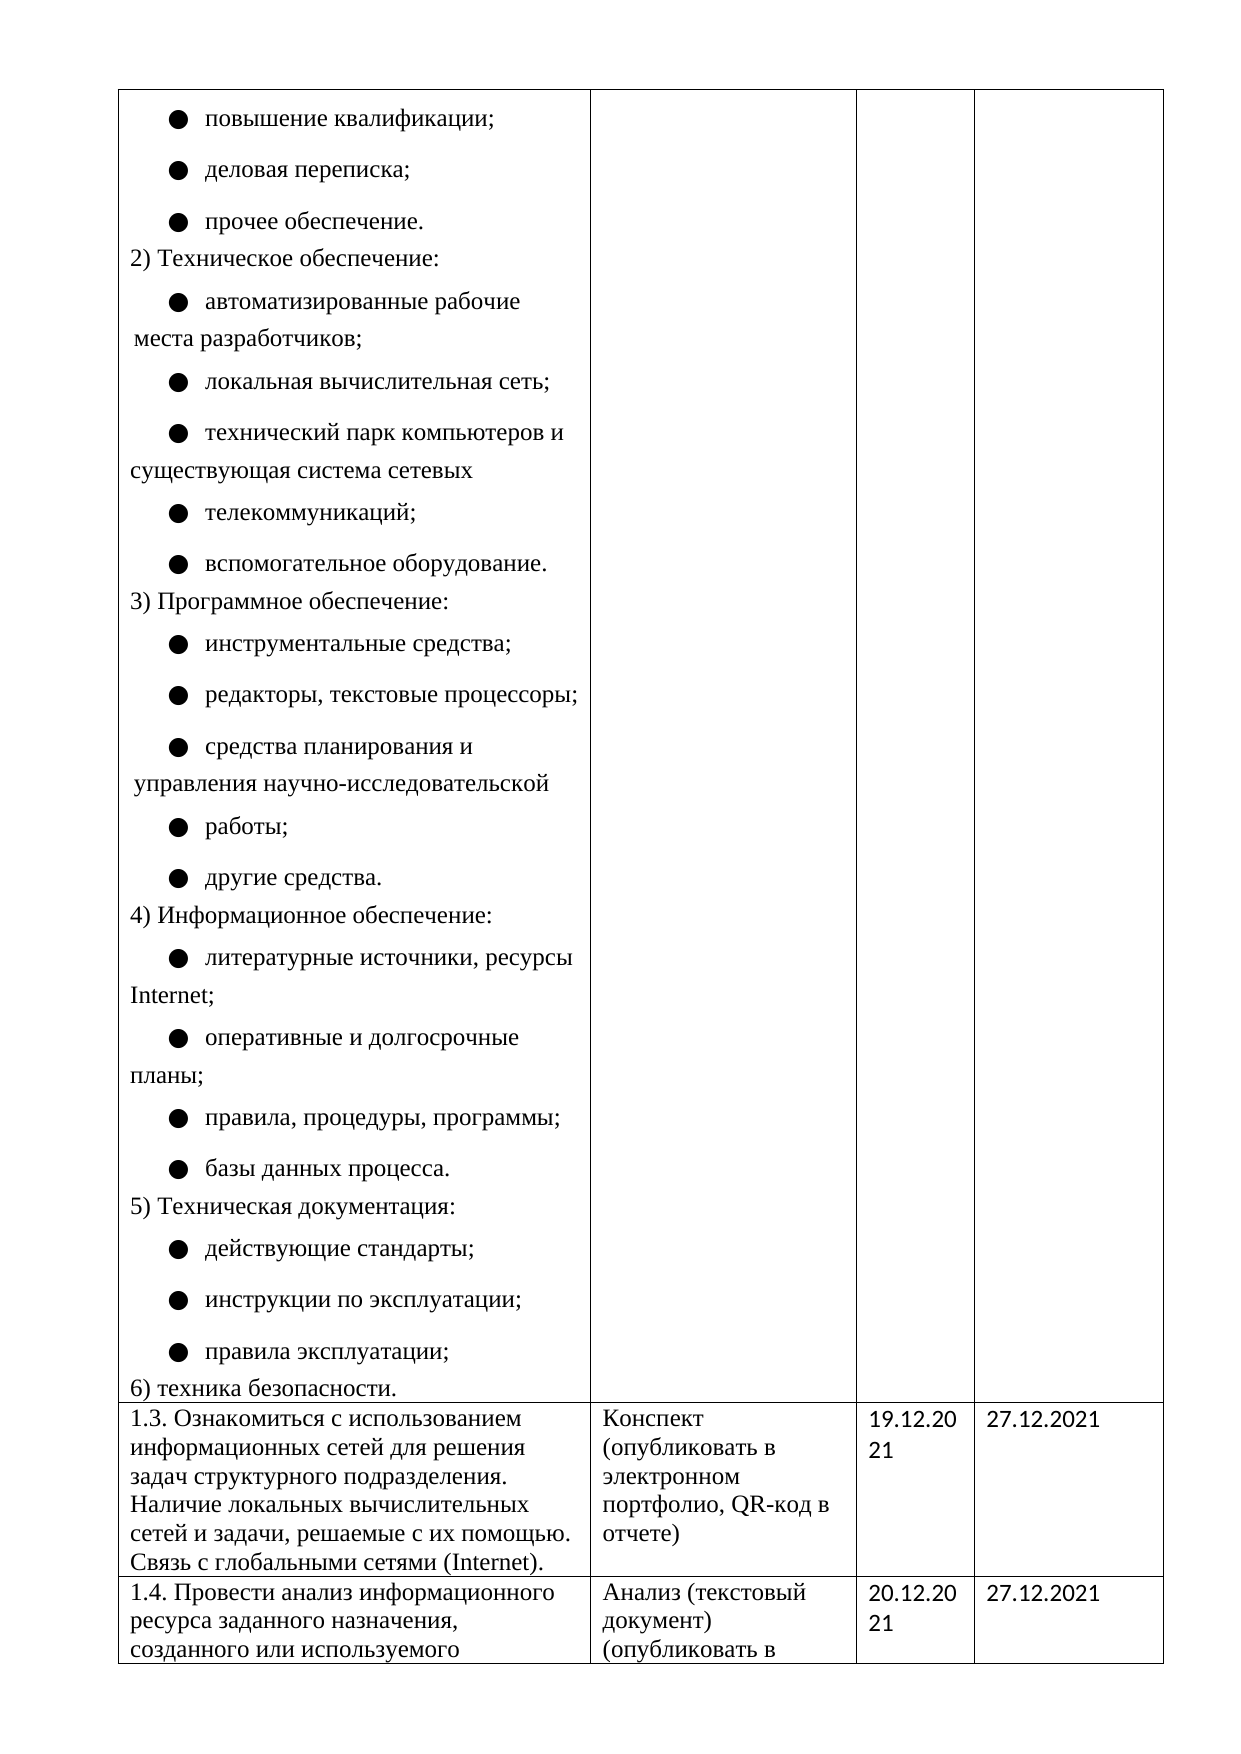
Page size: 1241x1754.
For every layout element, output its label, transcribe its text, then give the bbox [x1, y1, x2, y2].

table_cell Конспект (опубликовать в электронном портфолио, QR-код в отчете) [591, 1403, 856, 1576]
table_cell 1.4. Провести анализ информационного ресурса заданного назначения, созданного или используемого [119, 1577, 590, 1663]
table_cell 19.12.2021 [857, 1403, 974, 1576]
table_cell 1.2. Изучить деятельность структурного подразделения организации (учреждения) в соответствии с предложенной схемой: 1) Организационное обеспечение: структура подразделения; механизм организационной деятельности; повышение квалификации; деловая переписка; прочее обеспечение. 2) Техническое обеспечение: автоматизированные рабочие места разработчиков; локальная вычислительная сеть; технический парк компьютеров и существующая система сетевых телекоммуникаций; вспомогательное оборудование. 3) Программное обеспечение: инструментальные средства; редакторы, текстовые процессоры; средства планирования и управления научно-исследовательской работы; другие средства. 4) Информационное обеспечение: литературные источники, ресурсы Internet; оперативные и долгосрочные планы; правила, процедуры, программы; базы данных процесса. 5) Техническая документация: действующие стандарты; инструкции по эксплуатации; правила эксплуатации; 6) техника безопасности. [119, 90, 590, 1402]
table_cell [591, 90, 856, 1402]
table_cell 20.12.2021 [857, 1577, 974, 1663]
table_cell 27.12.2021 [975, 1577, 1163, 1663]
table_cell 27.12.2021 [975, 1403, 1163, 1576]
table_cell 1.3. Ознакомиться с использованием информационных сетей для решения задач структурного подразделения. Наличие локальных вычислительных сетей и задачи, решаемые с их помощью. Связь с глобальными сетями (Internet). [119, 1403, 590, 1576]
table_cell Анализ (текстовый документ) (опубликовать в [591, 1577, 856, 1663]
table_cell [857, 90, 974, 1402]
table_cell [975, 90, 1163, 1402]
